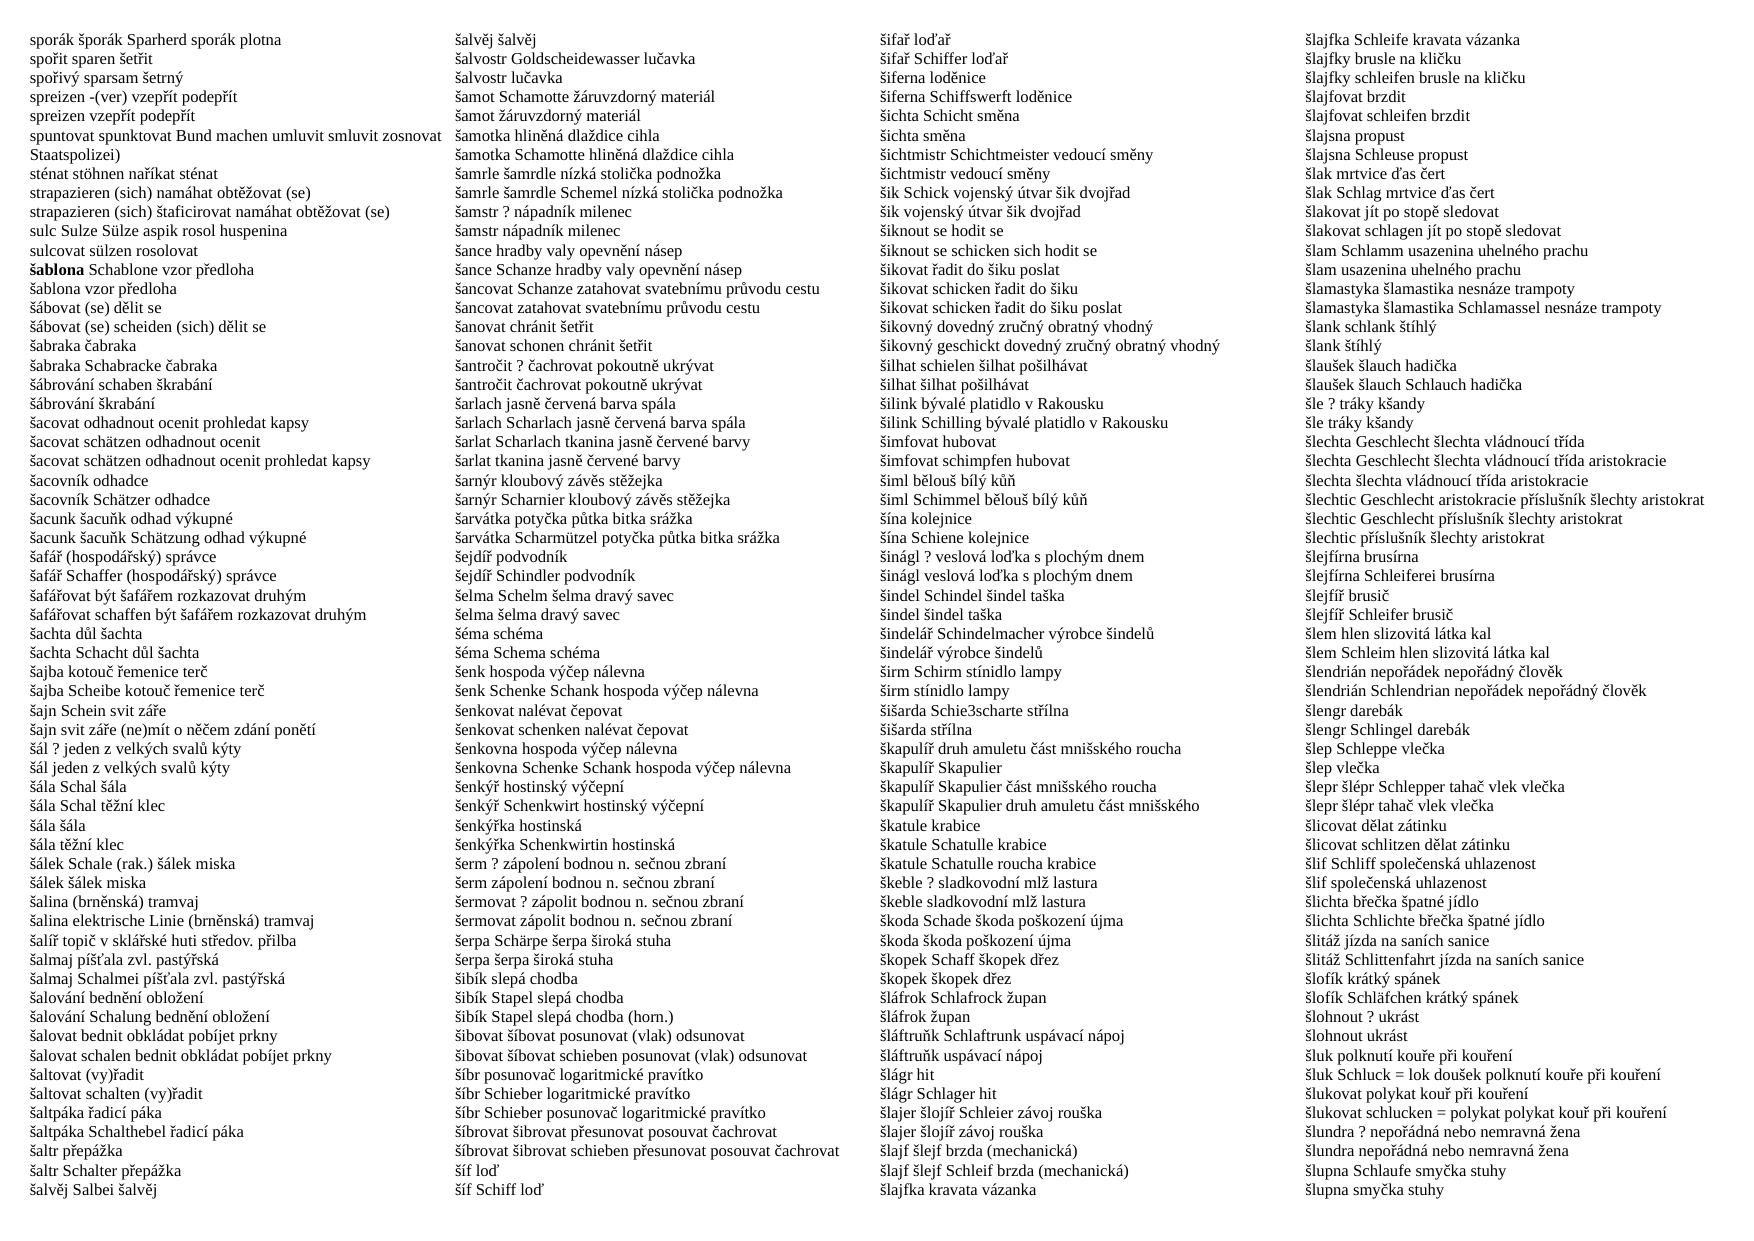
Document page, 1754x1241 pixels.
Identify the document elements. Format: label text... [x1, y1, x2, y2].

text šikovat schicken řadit do šiku poslat [880, 298, 1299, 317]
text šablona Schablone vzor předloha [29, 259, 449, 279]
text šlichta Schlichte břečka špatné jídlo [1305, 911, 1724, 930]
text šiferna Schiffswerft loděnice [880, 87, 1299, 106]
text šlengr darebák [1305, 700, 1724, 719]
text šlakovat jít po stopě sledovat [1305, 202, 1724, 221]
text šlamastyka šlamastika nesnáze trampoty [1305, 279, 1724, 298]
text šlichta břečka špatné jídlo [1305, 892, 1724, 911]
text šajba Scheibe kotouč řemenice terč [29, 681, 449, 700]
text šachta Schacht důl šachta [29, 643, 449, 662]
text šarnýr kloubový závěs stěžejka [455, 470, 874, 489]
text šichtmistr Schichtmeister vedoucí směny [880, 144, 1299, 164]
text šifař loďař [880, 29, 1299, 49]
text šála těžní klec [29, 834, 449, 854]
text šalování bednění obložení [29, 988, 449, 1007]
text šlupna Schlaufe smyčka stuhy [1305, 1160, 1724, 1179]
text šlundra nepořádná nebo nemravná žena [1305, 1141, 1724, 1160]
text škapulíř Skapulier druh amuletu část mnišského [880, 796, 1299, 815]
text šenkýř hostinský výčepní [455, 777, 874, 796]
text šindelář výrobce šindelů [880, 643, 1299, 662]
text šlem hlen slizovitá látka kal [1305, 624, 1724, 643]
text šlágr hit [880, 1064, 1299, 1084]
text spuntovat spunktovat Bund machen umluvit smluvit zosnovat [29, 125, 449, 144]
text šibovat šíbovat posunovat (vlak) odsunovat [455, 1026, 874, 1045]
text šibovat šíbovat schieben posunovat (vlak) odsunovat [455, 1045, 874, 1064]
text šarvátka Scharmützel potyčka půtka bitka srážka [455, 528, 874, 547]
text šlohnout ukrást [1305, 1026, 1724, 1045]
text škatule krabice [880, 815, 1299, 834]
text šenkovat nalévat čepovat [455, 700, 874, 719]
text šaltr Schalter přepážka [29, 1160, 449, 1179]
text škopek Schaff škopek dřez [880, 949, 1299, 969]
text šenkýř Schenkwirt hostinský výčepní [455, 796, 874, 815]
text šlejfíř Schleifer brusič [1305, 604, 1724, 624]
text šlif Schliff společenská uhlazenost [1305, 854, 1724, 873]
text šlank schlank štíhlý [1305, 317, 1724, 336]
text sulcovat sülzen rosolovat [29, 240, 449, 259]
text šlepr šlépr Schlepper tahač vlek vlečka [1305, 777, 1724, 796]
text Staatspolizei) [29, 144, 449, 164]
text šiknout se hodit se [880, 221, 1299, 240]
text sulc Sulze Sülze aspik rosol huspenina [29, 221, 449, 240]
text šachta důl šachta [29, 624, 449, 643]
text šlajfka Schleife kravata vázanka [1305, 29, 1724, 49]
text šála Schal těžní klec [29, 796, 449, 815]
text šlajer šlojíř závoj rouška [880, 1122, 1299, 1141]
text šabraka Schabracke čabraka [29, 355, 449, 374]
text šluk Schluck = lok doušek polknutí kouře při kouření [1305, 1064, 1724, 1084]
text šišarda střílna [880, 719, 1299, 739]
text šaltr přepážka [29, 1141, 449, 1160]
text šalovat bednit obkládat pobíjet prkny [29, 1026, 449, 1045]
text šlajsna Schleuse propust [1305, 144, 1724, 164]
text šikovný geschickt dovedný zručný obratný vhodný [880, 336, 1299, 355]
text šlohnout ? ukrást [1305, 1007, 1724, 1026]
text šle ? tráky kšandy [1305, 394, 1724, 413]
text šinágl ? veslová loďka s plochým dnem [880, 547, 1299, 566]
text šichta Schicht směna [880, 106, 1299, 125]
text šarlach Scharlach jasně červená barva spála [455, 413, 874, 432]
text šlupna smyčka stuhy [1305, 1179, 1724, 1199]
text šarlat Scharlach tkanina jasně červené barvy [455, 432, 874, 451]
text šálek šálek miska [29, 873, 449, 892]
text šafář (hospodářský) správce [29, 547, 449, 566]
text šalmaj Schalmei píšťala zvl. pastýřská [29, 969, 449, 988]
text šláftruňk Schlaftrunk uspávací nápoj [880, 1026, 1299, 1045]
text šlep Schleppe vlečka [1305, 739, 1724, 758]
text spořivý sparsam šetrný [29, 68, 449, 87]
text šanovat schonen chránit šetřit [455, 336, 874, 355]
text šaltovat schalten (vy)řadit [29, 1084, 449, 1103]
text šichta směna [880, 125, 1299, 144]
text šamot Schamotte žáruvzdorný materiál [455, 87, 874, 106]
text šafář Schaffer (hospodářský) správce [29, 566, 449, 585]
text šenk hospoda výčep nálevna [455, 662, 874, 681]
text šalvostr Goldscheidewasser lučavka [455, 49, 874, 68]
text šelma Schelm šelma dravý savec [455, 585, 874, 604]
text širm Schirm stínidlo lampy [880, 662, 1299, 681]
text šála Schal šála [29, 777, 449, 796]
text šlofík krátký spánek [1305, 969, 1724, 988]
text šikovný dovedný zručný obratný vhodný [880, 317, 1299, 336]
text šál ? jeden z velkých svalů kýty [29, 739, 449, 758]
text šibík Stapel slepá chodba [455, 988, 874, 1007]
text šlukovat schlucken = polykat polykat kouř při kouření [1305, 1103, 1724, 1122]
text šlam Schlamm usazenina uhelného prachu [1305, 240, 1724, 259]
text spreizen vzepřít podepřít [29, 106, 449, 125]
text šíbr Schieber posunovač logaritmické pravítko [455, 1103, 874, 1122]
text šlitáž jízda na saních sanice [1305, 930, 1724, 949]
text šlak mrtvice ďas čert [1305, 164, 1724, 183]
text šarvátka potyčka půtka bitka srážka [455, 509, 874, 528]
text šlep vlečka [1305, 758, 1724, 777]
text šabraka čabraka [29, 336, 449, 355]
text šenkovna Schenke Schank hospoda výčep nálevna [455, 758, 874, 777]
text šlechta Geschlecht šlechta vládnoucí třída aristokracie [1305, 451, 1724, 470]
text šamot žáruvzdorný materiál [455, 106, 874, 125]
text šance hradby valy opevnění násep [455, 240, 874, 259]
text šlajsna propust [1305, 125, 1724, 144]
text šlitáž Schlittenfahrt jízda na saních sanice [1305, 949, 1724, 969]
text šifař Schiffer loďař [880, 49, 1299, 68]
text šancovat Schanze zatahovat svatebnímu průvodu cestu [455, 279, 874, 298]
text šamstr nápadník milenec [455, 221, 874, 240]
text šalina elektrische Linie (brněnská) tramvaj [29, 911, 449, 930]
text šamstr ? nápadník milenec [455, 202, 874, 221]
text šacovat odhadnout ocenit prohledat kapsy [29, 413, 449, 432]
text šíbrovat šibrovat schieben přesunovat posouvat čachrovat [455, 1141, 874, 1160]
text šlejfíř brusič [1305, 585, 1724, 604]
text šikovat řadit do šiku poslat [880, 259, 1299, 279]
text šaltovat (vy)řadit [29, 1064, 449, 1084]
text šlechtic Geschlecht aristokracie příslušník šlechty aristokrat [1305, 489, 1724, 509]
text strapazieren (sich) namáhat obtěžovat (se) [29, 183, 449, 202]
text šacovník Schätzer odhadce [29, 489, 449, 509]
text šlágr Schlager hit [880, 1084, 1299, 1103]
text šábrování schaben škrabání [29, 374, 449, 394]
text šacovat schätzen odhadnout ocenit [29, 432, 449, 451]
text šlechta Geschlecht šlechta vládnoucí třída [1305, 432, 1724, 451]
text šláftruňk uspávací nápoj [880, 1045, 1299, 1064]
text šacovat schätzen odhadnout ocenit prohledat kapsy [29, 451, 449, 470]
text šermovat zápolit bodnou n. sečnou zbraní [455, 911, 874, 930]
text šlepr šlépr tahač vlek vlečka [1305, 796, 1724, 815]
text šláfrok Schlafrock župan [880, 988, 1299, 1007]
text šlundra ? nepořádná nebo nemravná žena [1305, 1122, 1724, 1141]
text šalovat schalen bednit obkládat pobíjet prkny [29, 1045, 449, 1064]
text škeble sladkovodní mlž lastura [880, 892, 1299, 911]
text šindel Schindel šindel taška [880, 585, 1299, 604]
text šance Schanze hradby valy opevnění násep [455, 259, 874, 279]
text širm stínidlo lampy [880, 681, 1299, 700]
text šamrle šamrdle nízká stolička podnožka [455, 164, 874, 183]
text šelma šelma dravý savec [455, 604, 874, 624]
text šaltpáka řadicí páka [29, 1103, 449, 1122]
text šiml Schimmel bělouš bílý kůň [880, 489, 1299, 509]
text šanovat chránit šetřit [455, 317, 874, 336]
text šiml bělouš bílý kůň [880, 470, 1299, 489]
text šimfovat hubovat [880, 432, 1299, 451]
text škopek škopek dřez [880, 969, 1299, 988]
text šik Schick vojenský útvar šik dvojřad [880, 183, 1299, 202]
text šajn Schein svit záře [29, 700, 449, 719]
text šlajf šlejf Schleif brzda (mechanická) [880, 1160, 1299, 1179]
text šlechta šlechta vládnoucí třída aristokracie [1305, 470, 1724, 489]
text šíf loď [455, 1160, 874, 1179]
text šlakovat schlagen jít po stopě sledovat [1305, 221, 1724, 240]
text šichtmistr vedoucí směny [880, 164, 1299, 183]
text škapulíř druh amuletu část mnišského roucha [880, 739, 1299, 758]
text šalina (brněnská) tramvaj [29, 892, 449, 911]
text šafářovat být šafářem rozkazovat druhým [29, 585, 449, 604]
text šíf Schiff loď [455, 1179, 874, 1199]
text šlukovat polykat kouř při kouření [1305, 1084, 1724, 1103]
text šacunk šacuňk odhad výkupné [29, 509, 449, 528]
text šenk Schenke Schank hospoda výčep nálevna [455, 681, 874, 700]
text šacovník odhadce [29, 470, 449, 489]
text šlendrián Schlendrian nepořádek nepořádný člověk [1305, 681, 1724, 700]
text šenkýřka Schenkwirtin hostinská [455, 834, 874, 854]
text šimfovat schimpfen hubovat [880, 451, 1299, 470]
text škoda Schade škoda poškození újma [880, 911, 1299, 930]
text šerpa Schärpe šerpa široká stuha [455, 930, 874, 949]
text šlak Schlag mrtvice ďas čert [1305, 183, 1724, 202]
text šibík Stapel slepá chodba (horn.) [455, 1007, 874, 1026]
text sporák šporák Sparherd sporák plotna [29, 29, 449, 49]
text šik vojenský útvar šik dvojřad [880, 202, 1299, 221]
text šamrle šamrdle Schemel nízká stolička podnožka [455, 183, 874, 202]
text šerpa šerpa široká stuha [455, 949, 874, 969]
text šarlat tkanina jasně červené barvy [455, 451, 874, 470]
text šamotka hliněná dlaždice cihla [455, 125, 874, 144]
text šlaušek šlauch hadička [1305, 355, 1724, 374]
text šábovat (se) scheiden (sich) dělit se [29, 317, 449, 336]
text šindelář Schindelmacher výrobce šindelů [880, 624, 1299, 643]
text šlejfírna Schleiferei brusírna [1305, 566, 1724, 585]
text škeble ? sladkovodní mlž lastura [880, 873, 1299, 892]
text šaltpáka Schalthebel řadicí páka [29, 1122, 449, 1141]
text šlajer šlojíř Schleier závoj rouška [880, 1103, 1299, 1122]
text šábovat (se) dělit se [29, 298, 449, 317]
text šiknout se schicken sich hodit se [880, 240, 1299, 259]
text šalvěj Salbei šalvěj [29, 1179, 449, 1199]
text šafářovat schaffen být šafářem rozkazovat druhým [29, 604, 449, 624]
text šablona vzor předloha [29, 279, 449, 298]
text šantročit ? čachrovat pokoutně ukrývat [455, 355, 874, 374]
text šerm ? zápolení bodnou n. sečnou zbraní [455, 854, 874, 873]
text sténat stöhnen naříkat sténat [29, 164, 449, 183]
text šábrování škrabání [29, 394, 449, 413]
text škoda škoda poškození újma [880, 930, 1299, 949]
text šermovat ? zápolit bodnou n. sečnou zbraní [455, 892, 874, 911]
text šinágl veslová loďka s plochým dnem [880, 566, 1299, 585]
text šenkýřka hostinská [455, 815, 874, 834]
text šálek Schale (rak.) šálek miska [29, 854, 449, 873]
text šlem Schleim hlen slizovitá látka kal [1305, 643, 1724, 662]
text spreizen -(ver) vzepřít podepřít [29, 87, 449, 106]
text šilhat schielen šilhat pošilhávat [880, 355, 1299, 374]
text šlofík Schläfchen krátký spánek [1305, 988, 1724, 1007]
text strapazieren (sich) štaficirovat namáhat obtěžovat (se) [29, 202, 449, 221]
text šejdíř podvodník [455, 547, 874, 566]
text šlechtic příslušník šlechty aristokrat [1305, 528, 1724, 547]
text šilink bývalé platidlo v Rakousku [880, 394, 1299, 413]
text šlajfovat brzdit [1305, 87, 1724, 106]
text šalíř topič v sklářské huti středov. přilba [29, 930, 449, 949]
text šiferna loděnice [880, 68, 1299, 87]
text šlamastyka šlamastika Schlamassel nesnáze trampoty [1305, 298, 1724, 317]
text šíbrovat šibrovat přesunovat posouvat čachrovat [455, 1122, 874, 1141]
text šlicovat dělat zátinku [1305, 815, 1724, 834]
text šle tráky kšandy [1305, 413, 1724, 432]
text šajba kotouč řemenice terč [29, 662, 449, 681]
text šína kolejnice [880, 509, 1299, 528]
text šalmaj píšťala zvl. pastýřská [29, 949, 449, 969]
text šíbr posunovač logaritmické pravítko [455, 1064, 874, 1084]
text šláfrok župan [880, 1007, 1299, 1026]
text spořit sparen šetřit [29, 49, 449, 68]
text šalvěj šalvěj [455, 29, 874, 49]
text šamotka Schamotte hliněná dlaždice cihla [455, 144, 874, 164]
text šenkovat schenken nalévat čepovat [455, 719, 874, 739]
text šlaušek šlauch Schlauch hadička [1305, 374, 1724, 394]
text šlajfky brusle na kličku [1305, 49, 1724, 68]
text šancovat zatahovat svatebnímu průvodu cestu [455, 298, 874, 317]
text šalování Schalung bednění obložení [29, 1007, 449, 1026]
text šacunk šacuňk Schätzung odhad výkupné [29, 528, 449, 547]
text šlechtic Geschlecht příslušník šlechty aristokrat [1305, 509, 1724, 528]
text šarlach jasně červená barva spála [455, 394, 874, 413]
text šalvostr lučavka [455, 68, 874, 87]
text šantročit čachrovat pokoutně ukrývat [455, 374, 874, 394]
text šilink Schilling bývalé platidlo v Rakousku [880, 413, 1299, 432]
text šlajf šlejf brzda (mechanická) [880, 1141, 1299, 1160]
text šlengr Schlingel darebák [1305, 719, 1724, 739]
text šluk polknutí kouře při kouření [1305, 1045, 1724, 1064]
text šéma schéma [455, 624, 874, 643]
text šarnýr Scharnier kloubový závěs stěžejka [455, 489, 874, 509]
text šindel šindel taška [880, 604, 1299, 624]
text šikovat schicken řadit do šiku [880, 279, 1299, 298]
text šišarda Schie3scharte střílna [880, 700, 1299, 719]
text šlicovat schlitzen dělat zátinku [1305, 834, 1724, 854]
text šlank štíhlý [1305, 336, 1724, 355]
text šála šála [29, 815, 449, 834]
text šlendrián nepořádek nepořádný člověk [1305, 662, 1724, 681]
text škatule Schatulle roucha krabice [880, 854, 1299, 873]
text šlif společenská uhlazenost [1305, 873, 1724, 892]
text šajn svit záře (ne)mít o něčem zdání ponětí [29, 719, 449, 739]
text šína Schiene kolejnice [880, 528, 1299, 547]
text šéma Schema schéma [455, 643, 874, 662]
text škapulíř Skapulier část mnišského roucha [880, 777, 1299, 796]
text šejdíř Schindler podvodník [455, 566, 874, 585]
text šilhat šilhat pošilhávat [880, 374, 1299, 394]
text šál jeden z velkých svalů kýty [29, 758, 449, 777]
text šlam usazenina uhelného prachu [1305, 259, 1724, 279]
text šenkovna hospoda výčep nálevna [455, 739, 874, 758]
text šíbr Schieber logaritmické pravítko [455, 1084, 874, 1103]
text šlajfovat schleifen brzdit [1305, 106, 1724, 125]
text škapulíř Skapulier [880, 758, 1299, 777]
text šlajfky schleifen brusle na kličku [1305, 68, 1724, 87]
text šlejfírna brusírna [1305, 547, 1724, 566]
text šlajfka kravata vázanka [880, 1179, 1299, 1199]
text šerm zápolení bodnou n. sečnou zbraní [455, 873, 874, 892]
text šibík slepá chodba [455, 969, 874, 988]
text škatule Schatulle krabice [880, 834, 1299, 854]
